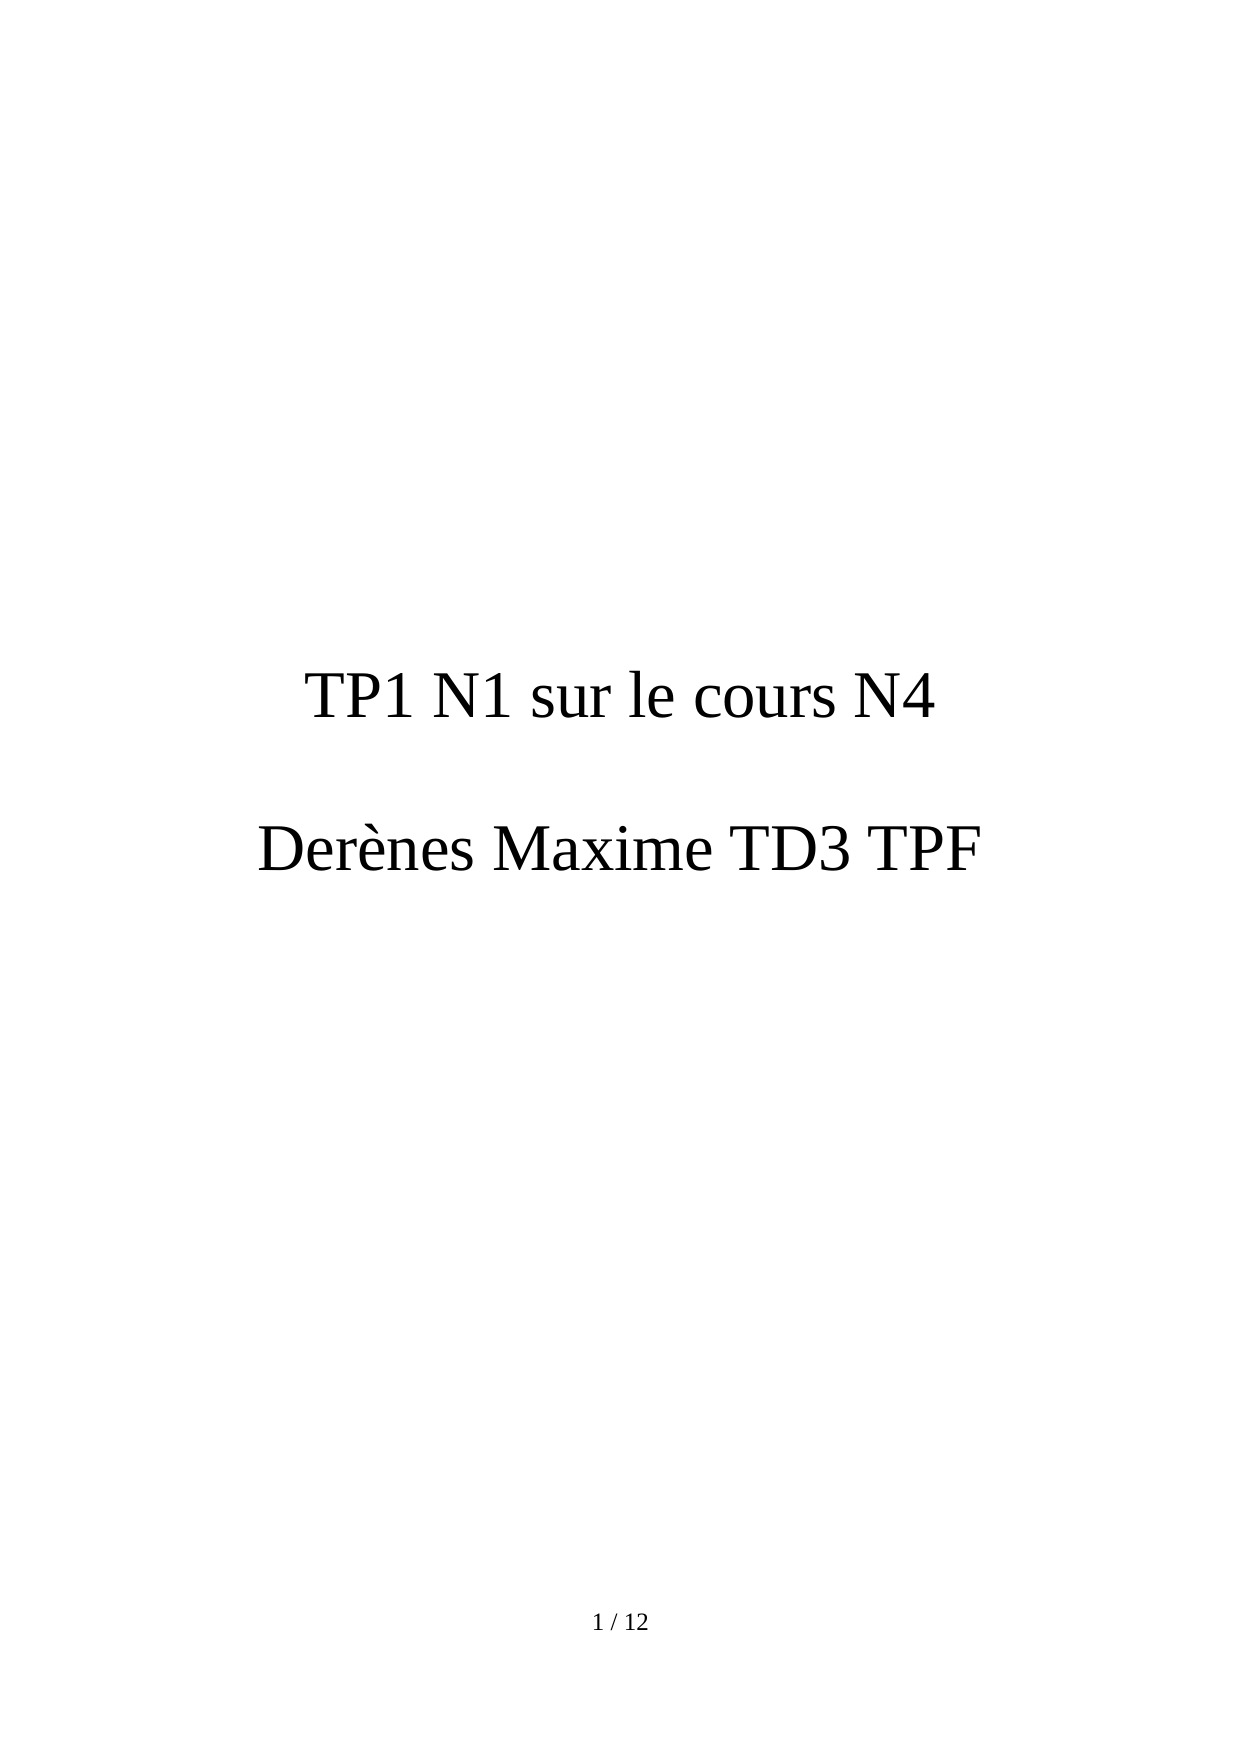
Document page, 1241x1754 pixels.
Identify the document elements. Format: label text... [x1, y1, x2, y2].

text TP1 N1 sur le cours N4 [118, 655, 1122, 731]
text Derènes Maxime TD3 TPF [118, 808, 1122, 885]
